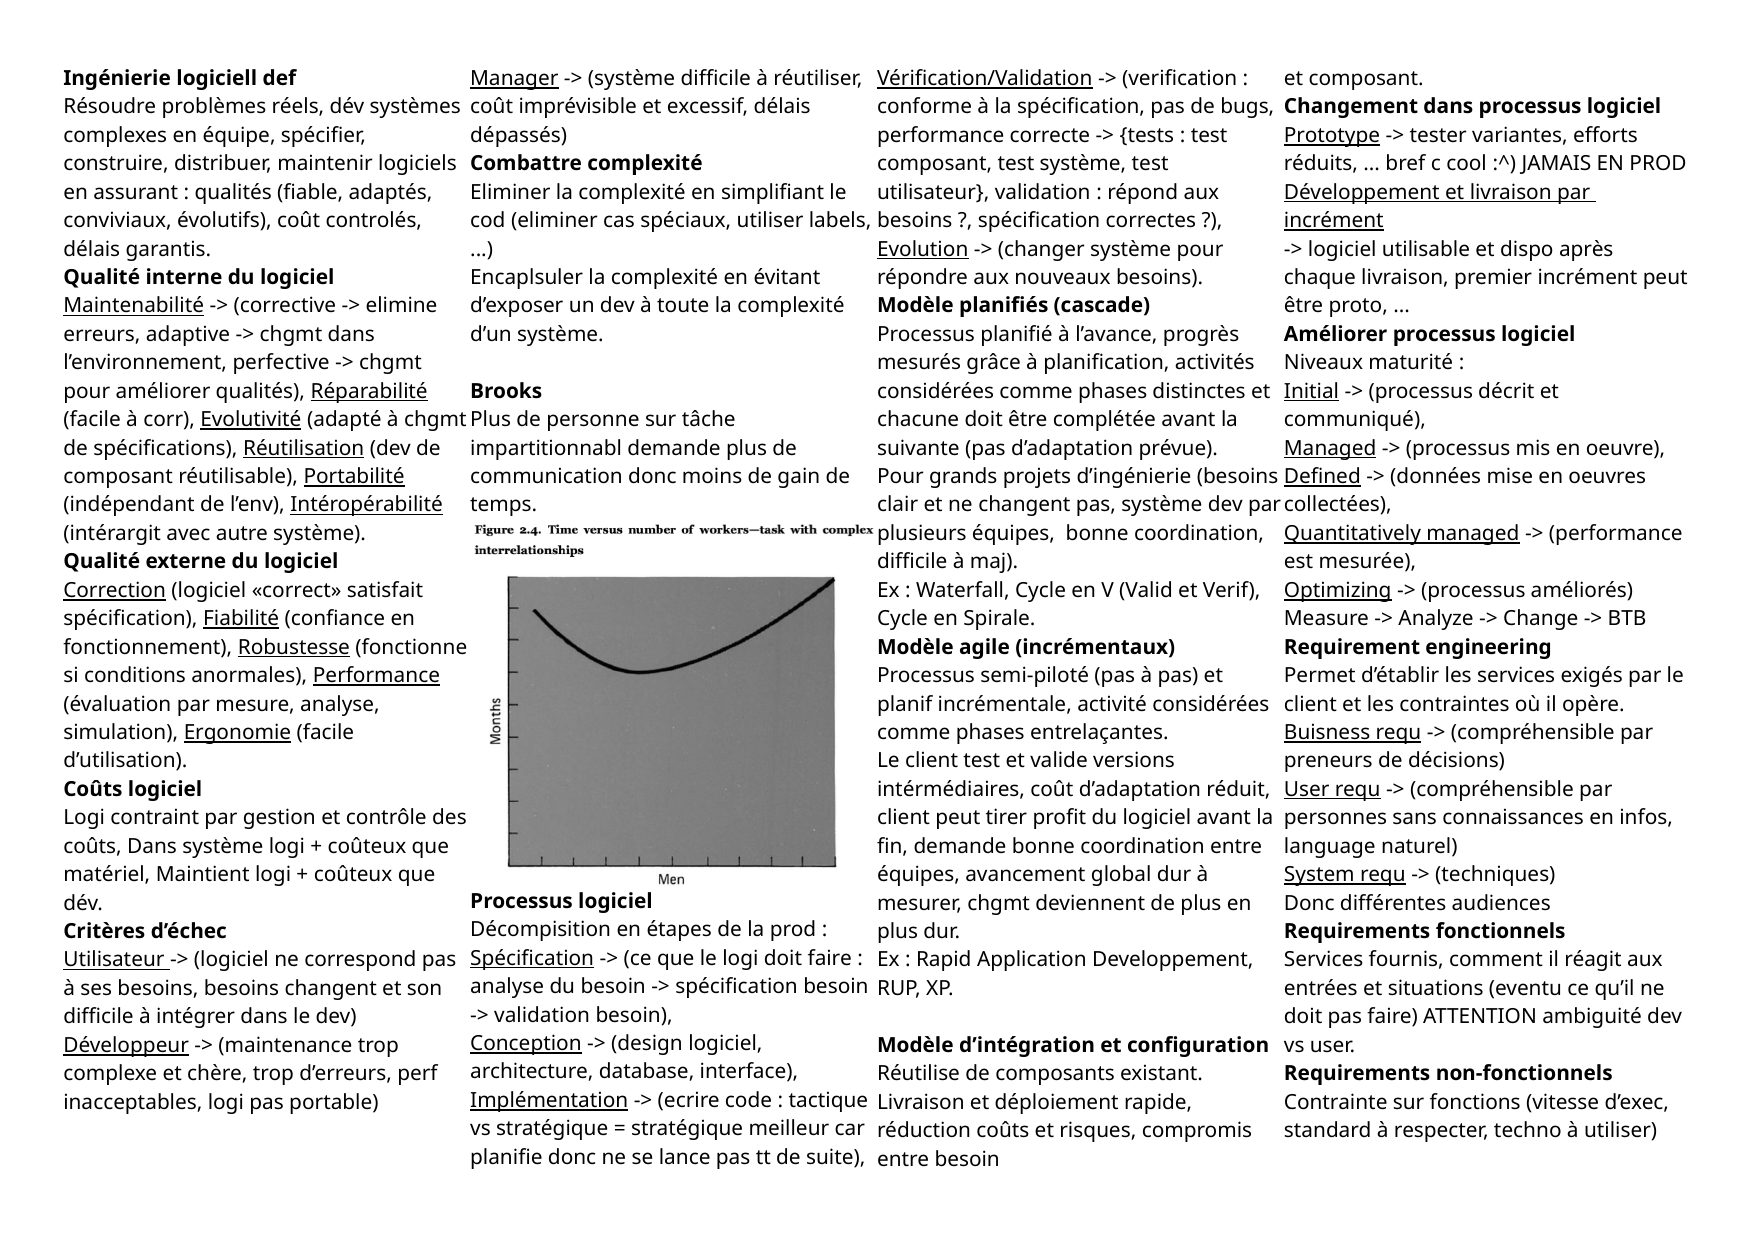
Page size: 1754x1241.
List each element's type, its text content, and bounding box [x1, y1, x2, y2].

text Ex : Waterfall, Cycle en V (Valid et Verif), Cycle en Spirale. [877, 575, 1284, 632]
text Requirements non-fonctionnels [1284, 1058, 1691, 1087]
text Brooks [470, 376, 877, 404]
text Améliorer processus logiciel [1284, 319, 1691, 347]
text Modèle agile (incrémentaux) [877, 632, 1284, 660]
picture [469, 518, 877, 886]
text Quantitatively managed -> (performance est mesurée), [1284, 518, 1691, 575]
text Qualité interne du logiciel [63, 262, 470, 291]
text Correction (logiciel «correct» satisfait spécification), Fiabilité (confiance en fonctionnement), Robustesse (fonctionne si conditions anormales), Performance (évaluation par mesure, analyse, simulation), Ergonomie (facile d’utilisation). [63, 575, 469, 774]
text Prototype -> tester variantes, efforts réduits, ... bref c cool :^) JAMAIS EN PROD [1284, 120, 1691, 177]
text Changement dans processus logiciel [1284, 91, 1691, 120]
text -> validation besoin), [470, 1000, 877, 1028]
text Encaplsuler la complexité en évitant d’exposer un dev à toute la complexité d’un système. [470, 262, 877, 347]
text Décompisition en étapes de la prod : [470, 914, 877, 943]
text Critères d’échec [63, 916, 470, 944]
text -> logiciel utilisable et dispo après chaque livraison, premier incrément peut être proto, ... [1284, 234, 1691, 319]
text Conception -> (design logiciel, architecture, database, interface), [470, 1028, 877, 1085]
text Le client test et valide versions intérmédiaires, coût d’adaptation réduit, client peut tirer profit du logiciel avant la fin, demande bonne coordination entre équipes, avancement global dur à mesurer, chgmt deviennent de plus en plus dur. [877, 746, 1284, 944]
text Ingénierie logiciell def [63, 63, 470, 91]
text Coûts logiciel [63, 774, 469, 802]
text Eliminer la complexité en simplifiant le cod (eliminer cas spéciaux, utiliser labels, ...) [470, 177, 877, 262]
text et composant. [1284, 63, 1691, 91]
text Utilisateur -> (logiciel ne correspond pas à ses besoins, besoins changent et son difficile à intégrer dans le dev) [63, 944, 470, 1030]
text Réutilise de composants existant. [877, 1058, 1284, 1087]
text Processus planifié à l’avance, progrès mesurés grâce à planification, activités considérées comme phases distinctes et chacune doit être complétée avant la suivante (pas d’adaptation prévue). [877, 319, 1284, 461]
text Requirements fonctionnels [1284, 916, 1691, 944]
text Résoudre problèmes réels, dév systèmes complexes en équipe, spécifier, construire, distribuer, maintenir logiciels en assurant : qualités (fiable, adaptés, conviviaux, évolutifs), coût controlés, délais garantis. [63, 91, 470, 262]
text Implémentation -> (ecrire code : tactique vs stratégique = stratégique meilleur car planifie donc ne se lance pas tt de suite), [470, 1085, 877, 1170]
text Logi contraint par gestion et contrôle des coûts, Dans système logi + coûteux que matériel, Maintient logi + coûteux que dév. [63, 802, 470, 916]
text Plus de personne sur tâche impartitionnabl demande plus de communication donc moins de gain de temps. [470, 404, 877, 518]
text Livraison et déploiement rapide, réduction coûts et risques, compromis entre besoin [877, 1087, 1284, 1172]
text Développement et livraison par incrément [1284, 177, 1691, 234]
text Defined -> (données mise en oeuvres collectées), [1284, 461, 1691, 518]
text Ex : Rapid Application Developpement, RUP, XP. [877, 944, 1284, 1001]
text Buisness requ -> (compréhensible par preneurs de décisions) [1284, 717, 1691, 774]
text Qualité externe du logiciel [63, 546, 469, 575]
text Managed -> (processus mis en oeuvre), [1284, 433, 1691, 461]
text Combattre complexité [470, 148, 877, 177]
text Maintenabilité -> (corrective -> elimine erreurs, adaptive -> chgmt dans l’environnement, perfective -> chgmt pour améliorer qualités), Réparabilité (facile à corr), Evolutivité (adapté à chgmt de spécifications), Réutilisation (dev de composant réutilisable), Portabilité (indépendant de l’env), Intéropérabilité (intérargit avec autre système). [63, 291, 470, 546]
text System requ -> (techniques) [1284, 859, 1691, 888]
text Initial -> (processus décrit et communiqué), [1284, 376, 1691, 433]
text User requ -> (compréhensible par personnes sans connaissances en infos, language naturel) [1284, 774, 1691, 859]
text Vérification/Validation -> (verification : conforme à la spécification, pas de bugs, performance correcte -> {tests : test composant, test système, test utilisateur}, validation : répond aux besoins ?, spécification correctes ?), [877, 63, 1284, 234]
text Optimizing -> (processus améliorés) [1284, 575, 1691, 603]
text Donc différentes audiences [1284, 888, 1691, 916]
text Spécification -> (ce que le logi doit faire : analyse du besoin -> spécification besoin [470, 943, 877, 1000]
text Requirement engineering [1284, 632, 1691, 660]
text Modèle planifiés (cascade) [877, 291, 1284, 319]
text Niveaux maturité : [1284, 347, 1691, 376]
text Contrainte sur fonctions (vitesse d’exec, standard à respecter, techno à utiliser) [1284, 1087, 1691, 1144]
text Services fournis, comment il réagit aux entrées et situations (eventu ce qu’il ne doit pas faire) ATTENTION ambiguité dev vs user. [1284, 944, 1691, 1058]
text Processus logiciel [470, 886, 877, 914]
text Pour grands projets d’ingénierie (besoins clair et ne changent pas, système dev par plusieurs équipes, bonne coordination, difficile à maj). [877, 461, 1284, 575]
text Processus semi-piloté (pas à pas) et planif incrémentale, activité considérées comme phases entrelaçantes. [877, 660, 1284, 746]
text Modèle d’intégration et configuration [877, 1030, 1284, 1058]
text Développeur -> (maintenance trop complexe et chère, trop d’erreurs, perf inacceptables, logi pas portable) [63, 1030, 470, 1115]
text Permet d’établir les services exigés par le client et les contraintes où il opère. [1284, 660, 1691, 717]
text Evolution -> (changer système pour répondre aux nouveaux besoins). [877, 234, 1284, 291]
text Measure -> Analyze -> Change -> BTB [1284, 603, 1691, 632]
text Manager -> (système difficile à réutiliser, coût imprévisible et excessif, délais dépassés) [470, 63, 877, 148]
